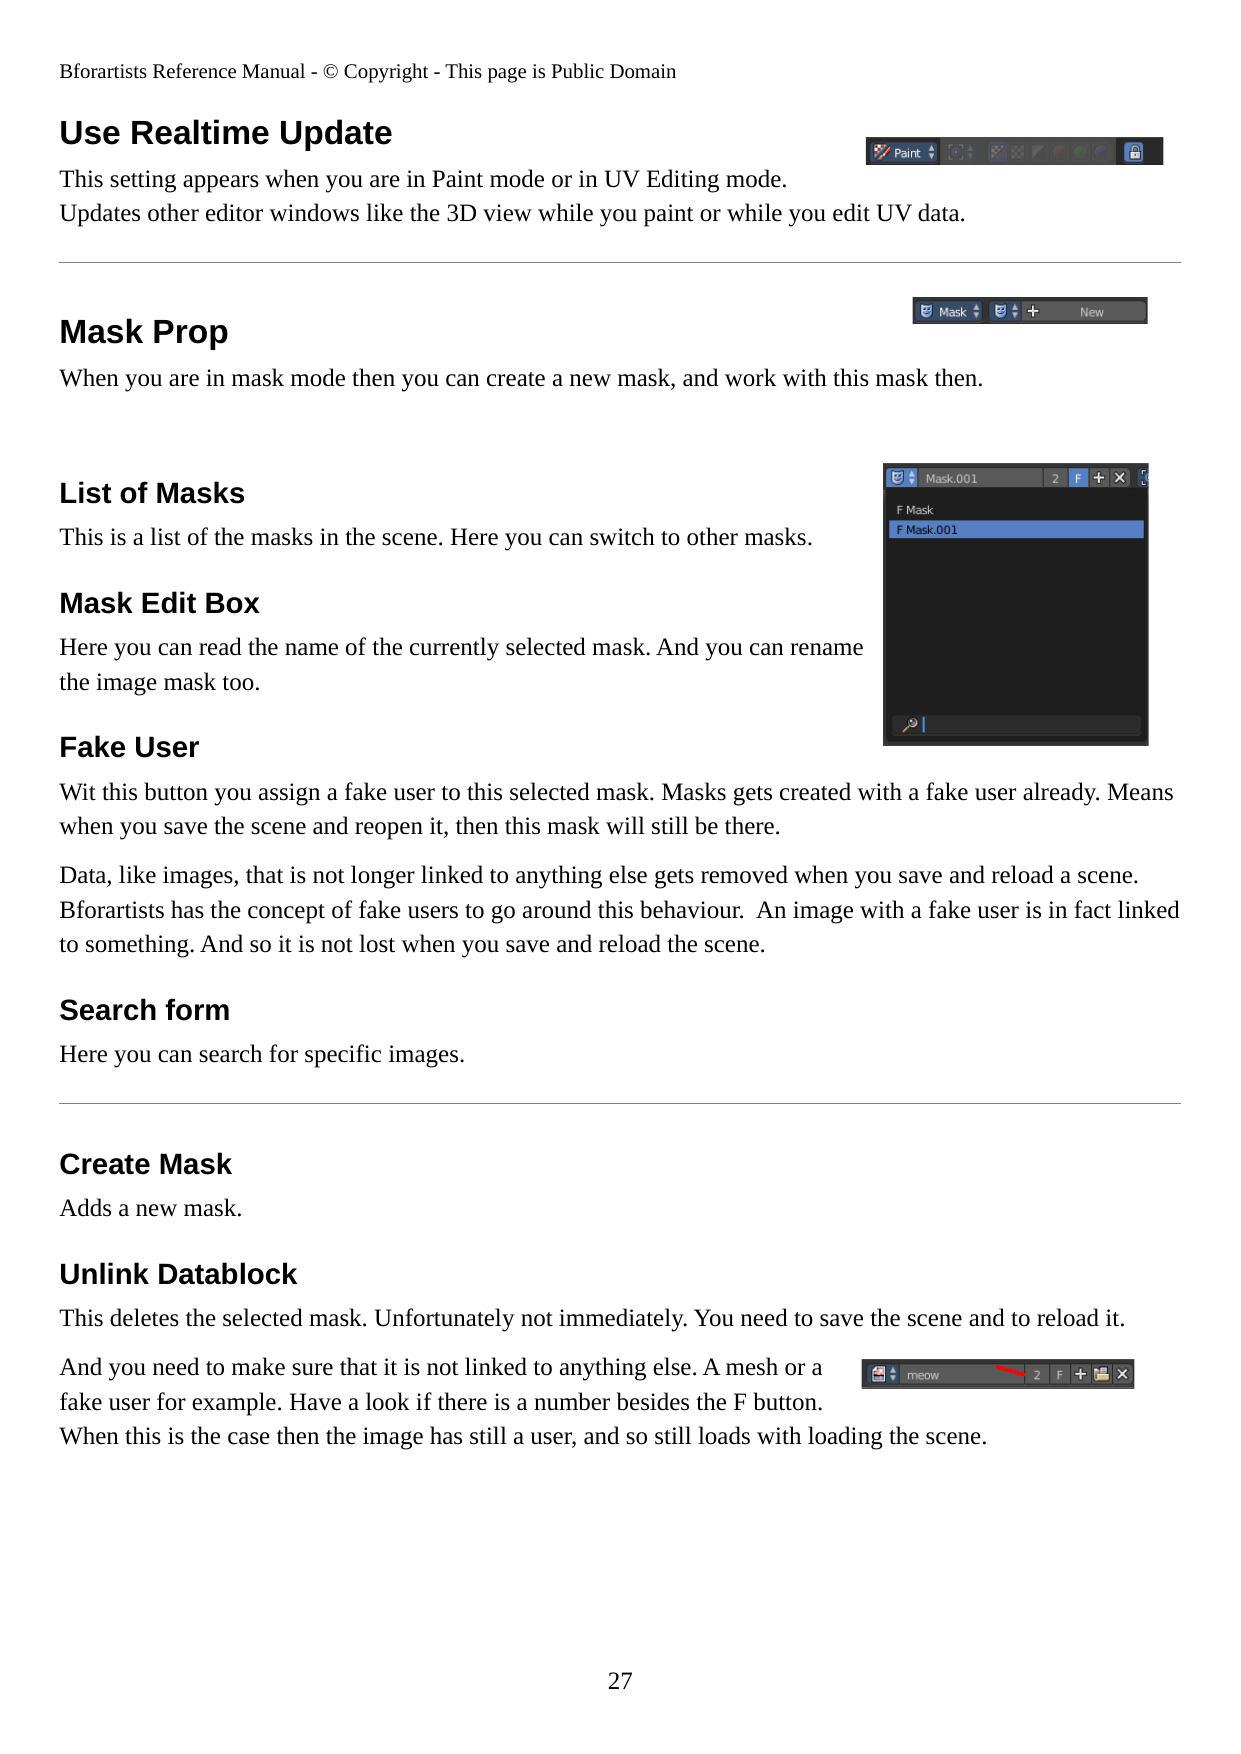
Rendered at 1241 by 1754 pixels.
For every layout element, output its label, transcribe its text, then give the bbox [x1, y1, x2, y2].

text When you are in mask mode then you can create a new mask, and work with this mask then. [59, 363, 1181, 392]
text Data, like images, that is not longer linked to anything else gets removed when you save and reload a scene. Bforartists has the concept of fake users to go around this behaviour. An image with a fake user is in fact linked to something. And so it is not lost when you save and reload the scene. [59, 860, 1181, 958]
subtitle Use Realtime Update [59, 113, 1181, 151]
picture [861, 1359, 1135, 1389]
picture [912, 297, 1148, 324]
text This deletes the selected mask. Unfortunately not immediately. You need to save the scene and to reload it. [59, 1303, 1181, 1332]
text This setting appears when you are in Paint mode or in UV Editing mode. Updates other editor windows like the 3D view while you paint or while you edit UV data. [59, 164, 1181, 227]
subtitle List of Masks [59, 476, 883, 510]
subtitle Mask Prop [59, 312, 1181, 351]
subtitle Search form [59, 993, 1181, 1027]
text Here you can read the name of the currently selected mask. And you can rename the image mask too. [59, 632, 883, 696]
picture [865, 137, 1164, 165]
subtitle Fake User [59, 730, 1181, 764]
text [1149, 632, 1181, 696]
subtitle [1149, 476, 1181, 510]
text This is a list of the masks in the scene. Here you can switch to other masks. [59, 522, 883, 551]
text Wit this button you assign a fake user to this selected mask. Masks gets created with a fake user already. Means when you save the scene and reopen it, then this mask will still be there. [59, 777, 1181, 840]
subtitle Mask Edit Box [59, 586, 883, 620]
text Here you can search for specific images. [59, 1039, 1181, 1068]
subtitle Create Mask [59, 1147, 1181, 1181]
text And you need to make sure that it is not linked to anything else. A mesh or a fake user for example. Have a look if there is a number besides the F button. When this is the case then the image has still a user, and so still loads with loading the scene. [59, 1352, 1181, 1450]
subtitle [1149, 586, 1181, 620]
text Adds a new mask. [59, 1193, 1181, 1222]
picture [883, 463, 1149, 746]
subtitle Unlink Datablock [59, 1257, 1181, 1291]
